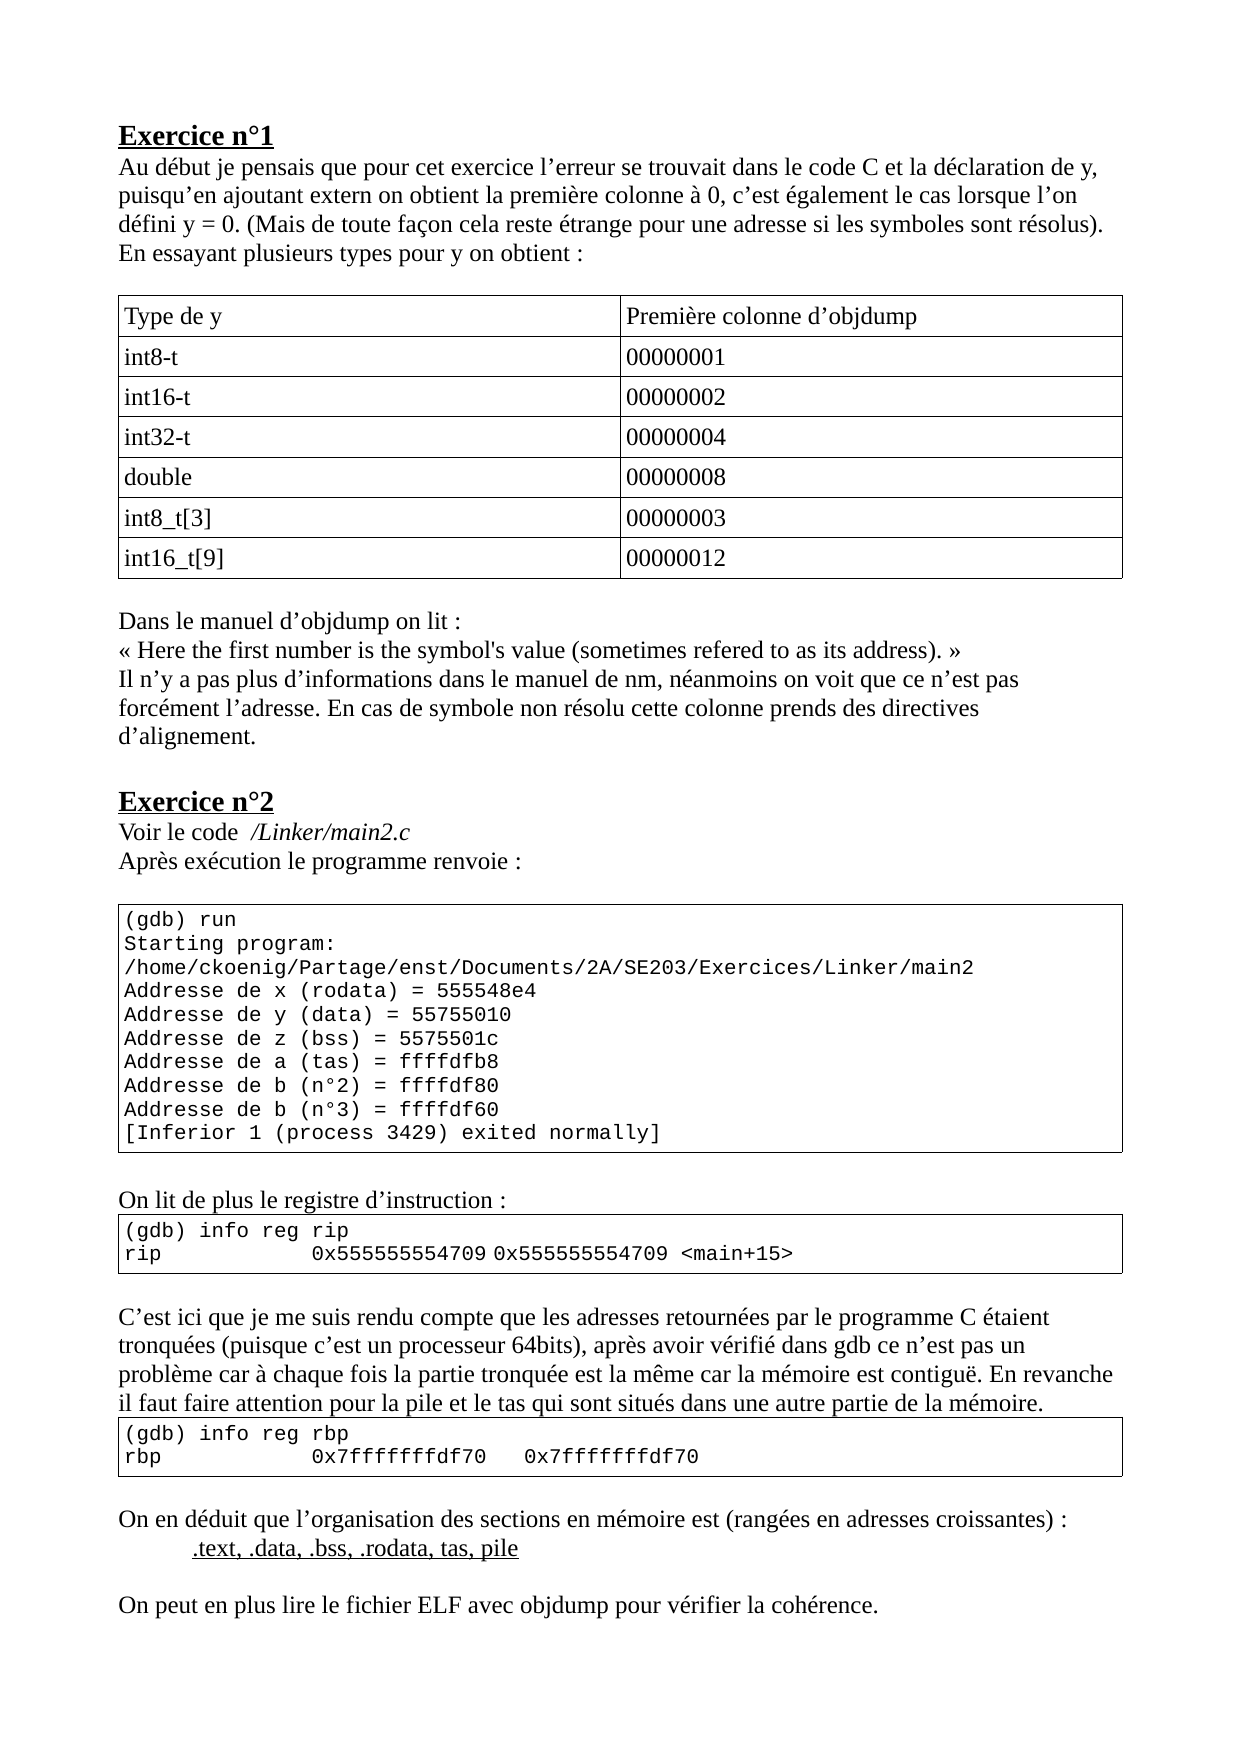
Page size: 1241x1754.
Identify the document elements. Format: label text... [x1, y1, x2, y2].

text On peut en plus lire le fichier ELF avec objdump pour vérifier la cohérence. [118, 1591, 1122, 1619]
table_cell int16-t [119, 377, 620, 416]
table_cell int8_t[3] [119, 498, 620, 537]
table_cell 00000003 [621, 498, 1122, 537]
text On en déduit que l’organisation des sections en mémoire est (rangées en adresses croissantes) : [118, 1504, 1122, 1533]
text En essayant plusieurs types pour y on obtient : [118, 238, 1122, 267]
text Au début je pensais que pour cet exercice l’erreur se trouvait dans le code C et la déclaration de y, puisqu’en ajoutant extern on obtient la première colonne à 0, c’est également le cas lorsque l’on défini y = 0. (Mais de toute façon cela reste étrange pour une adresse si les symboles sont résolus). [118, 152, 1122, 238]
text « Here the first number is the symbol's value (sometimes refered to as its address). » [118, 635, 1122, 664]
text .text, .data, .bss, .rodata, tas, pile [118, 1533, 1122, 1562]
table_header (gdb) info reg rbp rbp 0x7fffffffdf70 0x7fffffffdf70 [119, 1418, 1122, 1476]
text Il n’y a pas plus d’informations dans le manuel de nm, néanmoins on voit que ce n’est pas forcément l’adresse. En cas de symbole non résolu cette colonne prends des directives d’alignement. [118, 664, 1122, 750]
text Dans le manuel d’objdump on lit : [118, 606, 1122, 635]
table_cell 00000012 [621, 538, 1122, 578]
text Après exécution le programme renvoie : [118, 846, 1122, 875]
table_header (gdb) run Starting program: /home/ckoenig/Partage/enst/Documents/2A/SE203/Exercices/Linker/main2 Addresse de x (rodata) = 555548e4 Addresse de y (data) = 55755010 Addresse de z (bss) = 5575501c Addresse de a (tas) = ffffdfb8 Addresse de b (n°2) = ffffdf80 Addresse de b (n°3) = ffffdf60 [Inferior 1 (process 3429) exited normally] [119, 905, 1122, 1152]
text Exercice n°2 [118, 784, 1122, 817]
table_header (gdb) info reg rip rip 0x555555554709 0x555555554709 <main+15> [119, 1215, 1122, 1273]
table_cell 00000001 [621, 337, 1122, 376]
table_cell int8-t [119, 337, 620, 376]
table_cell int16_t[9] [119, 538, 620, 578]
text On lit de plus le registre d’instruction : [118, 1185, 1122, 1214]
table_header Type de y [119, 296, 620, 336]
table_header Première colonne d’objdump [621, 296, 1122, 336]
table_cell 00000004 [621, 417, 1122, 457]
table_cell 00000002 [621, 377, 1122, 416]
table_cell double [119, 458, 620, 497]
table_cell 00000008 [621, 458, 1122, 497]
text C’est ici que je me suis rendu compte que les adresses retournées par le programme C étaient tronquées (puisque c’est un processeur 64bits), après avoir vérifié dans gdb ce n’est pas un problème car à chaque fois la partie tronquée est la même car la mémoire est contiguë. En revanche il faut faire attention pour la pile et le tas qui sont situés dans une autre partie de la mémoire. [118, 1302, 1122, 1417]
text Voir le code /Linker/main2.c [118, 817, 1122, 846]
text Exercice n°1 [118, 118, 1122, 152]
table_cell int32-t [119, 417, 620, 457]
